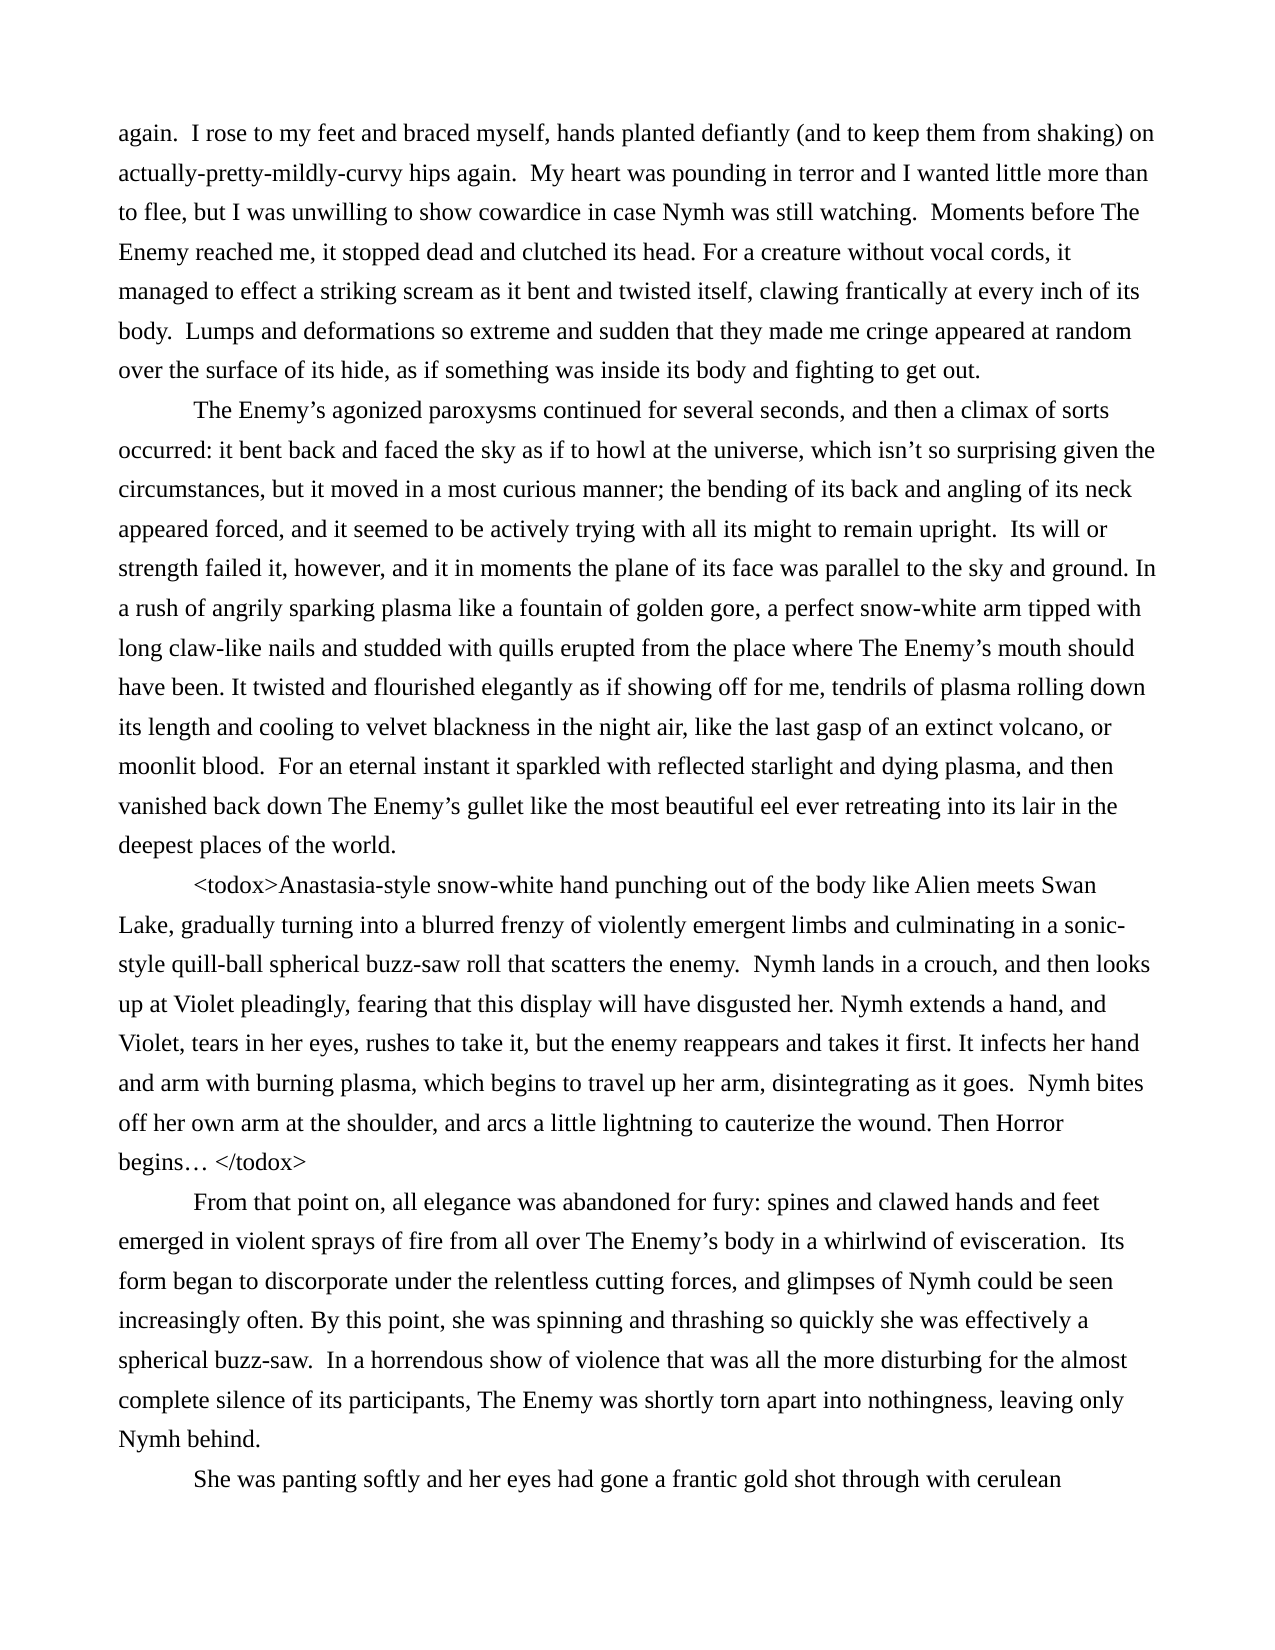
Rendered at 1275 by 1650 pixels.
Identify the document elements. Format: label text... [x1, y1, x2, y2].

text The Enemy’s agonized paroxysms continued for several seconds, and then a climax of sorts occurred: it bent back and faced the sky as if to howl at the universe, which isn’t so surprising given the circumstances, but it moved in a most curious manner; the bending of its back and angling of its neck appeared forced, and it seemed to be actively trying with all its might to remain upright. Its will or strength failed it, however, and it in moments the plane of its face was parallel to the sky and ground. In a rush of angrily sparking plasma like a fountain of golden gore, a perfect snow-white arm tipped with long claw-like nails and studded with quills erupted from the place where The Enemy’s mouth should have been. It twisted and flourished elegantly as if showing off for me, tendrils of plasma rolling down its length and cooling to velvet blackness in the night air, like the last gasp of an extinct volcano, or moonlit blood. For an eternal instant it sparkled with reflected starlight and dying plasma, and then vanished back down The Enemy’s gullet like the most beautiful eel ever retreating into its lair in the deepest places of the world. [118, 395, 1157, 859]
text She was panting softly and her eyes had gone a frantic gold shot through with cerulean [118, 1464, 1157, 1493]
text again. I rose to my feet and braced myself, hands planted defiantly (and to keep them from shaking) on actually-pretty-mildly-curvy hips again. My heart was pounding in terror and I wanted little more than to flee, but I was unwilling to show cowardice in case Nymh was still watching. Moments before The Enemy reached me, it stopped dead and clutched its head. For a creature without vocal cords, it managed to effect a striking scream as it bent and twisted itself, clawing frantically at every inch of its body. Lumps and deformations so extreme and sudden that they made me cringe appeared at random over the surface of its hide, as if something was inside its body and fighting to get out. [118, 118, 1157, 384]
text From that point on, all elegance was abandoned for fury: spines and clawed hands and feet emerged in violent sprays of fire from all over The Enemy’s body in a whirlwind of evisceration. Its form began to discorporate under the relentless cutting forces, and glimpses of Nymh could be seen increasingly often. By this point, she was spinning and thrashing so quickly she was effectively a spherical buzz-saw. In a horrendous show of violence that was all the more disturbing for the almost complete silence of its participants, The Enemy was shortly torn apart into nothingness, leaving only Nymh behind. [118, 1187, 1157, 1453]
text <todox>Anastasia-style snow-white hand punching out of the body like Alien meets Swan Lake, gradually turning into a blurred frenzy of violently emergent limbs and culminating in a sonic-style quill-ball spherical buzz-saw roll that scatters the enemy. Nymh lands in a crouch, and then looks up at Violet pleadingly, fearing that this display will have disgusted her. Nymh extends a hand, and Violet, tears in her eyes, rushes to take it, but the enemy reappears and takes it first. It infects her hand and arm with burning plasma, which begins to travel up her arm, disintegrating as it goes. Nymh bites off her own arm at the shoulder, and arcs a little lightning to cauterize the wound. Then Horror begins… </todox> [118, 870, 1157, 1176]
